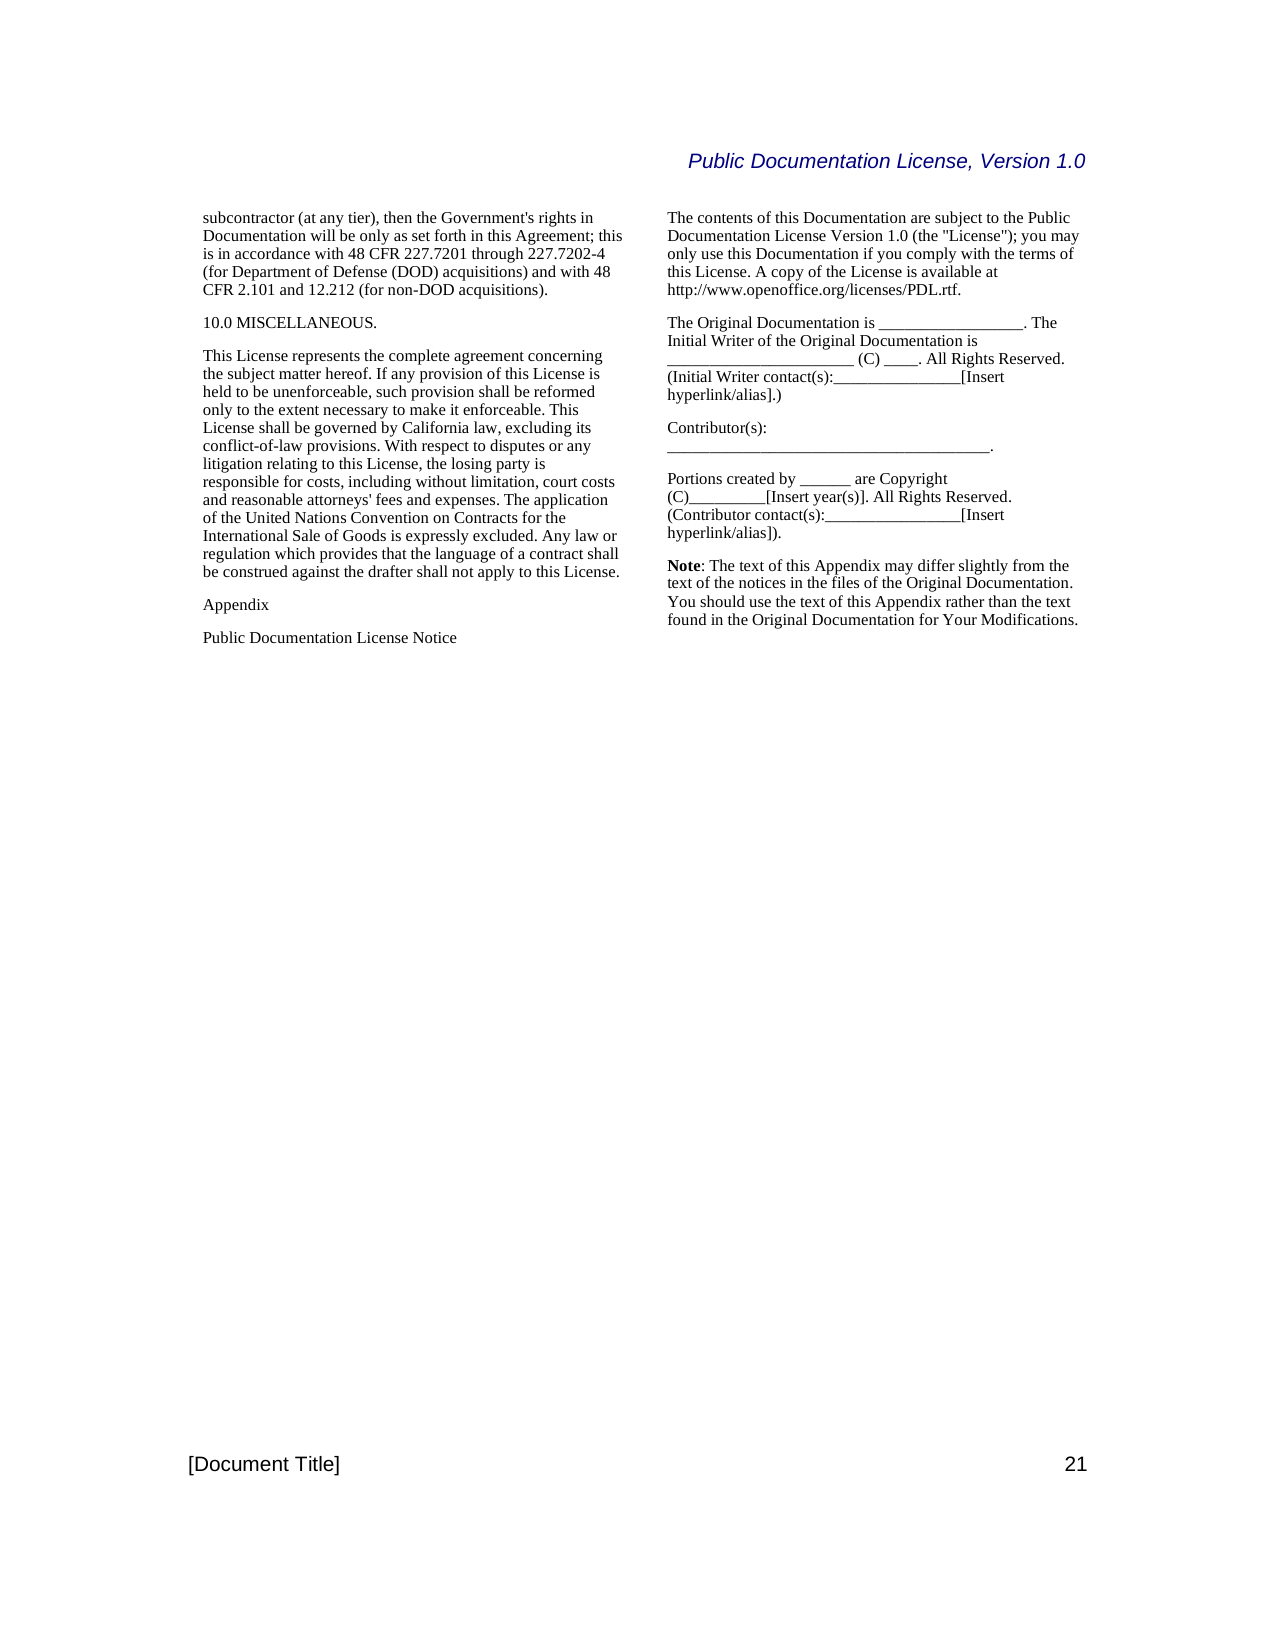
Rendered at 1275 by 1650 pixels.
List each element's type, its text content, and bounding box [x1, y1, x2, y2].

text Appendix [203, 596, 623, 614]
text The Original Documentation is _________________. The Initial Writer of the Original Documentation is ______________________ (C) ____. All Rights Reserved. (Initial Writer contact(s):_______________[Insert hyperlink/alias].) [667, 314, 1087, 404]
text subcontractor (at any tier), then the Government's rights in Documentation will be only as set forth in this Agreement; this is in accordance with 48 CFR 227.7201 through 227.7202-4 (for Department of Defense (DOD) acquisitions) and with 48 CFR 2.101 and 12.212 (for non-DOD acquisitions). [203, 209, 623, 299]
text This License represents the complete agreement concerning the subject matter hereof. If any provision of this License is held to be unenforceable, such provision shall be reformed only to the extent necessary to make it enforceable. This License shall be governed by California law, excluding its conflict-of-law provisions. With respect to disputes or any litigation relating to this License, the losing party is responsible for costs, including without limitation, court costs and reasonable attorneys' fees and expenses. The application of the United Nations Convention on Contracts for the International Sale of Goods is expressly excluded. Any law or regulation which provides that the language of a contract shall be construed against the drafter shall not apply to this License. [203, 347, 623, 581]
text The contents of this Documentation are subject to the Public Documentation License Version 1.0 (the "License"); you may only use this Documentation if you comply with the terms of this License. A copy of the License is available at http://www.openoffice.org/licenses/PDL.rtf. [667, 209, 1087, 299]
text 10.0 MISCELLANEOUS. [203, 314, 623, 332]
text Portions created by ______ are Copyright (C)_________[Insert year(s)]. All Rights Reserved. (Contributor contact(s):________________[Insert hyperlink/alias]). [667, 469, 1087, 542]
text Contributor(s): ______________________________________. [667, 419, 1087, 455]
text Note: The text of this Appendix may differ slightly from the text of the notices in the files of the Original Documentation. You should use the text of this Appendix rather than the text found in the Original Documentation for Your Modifications. [667, 556, 1087, 628]
text Public Documentation License Notice [203, 628, 623, 647]
